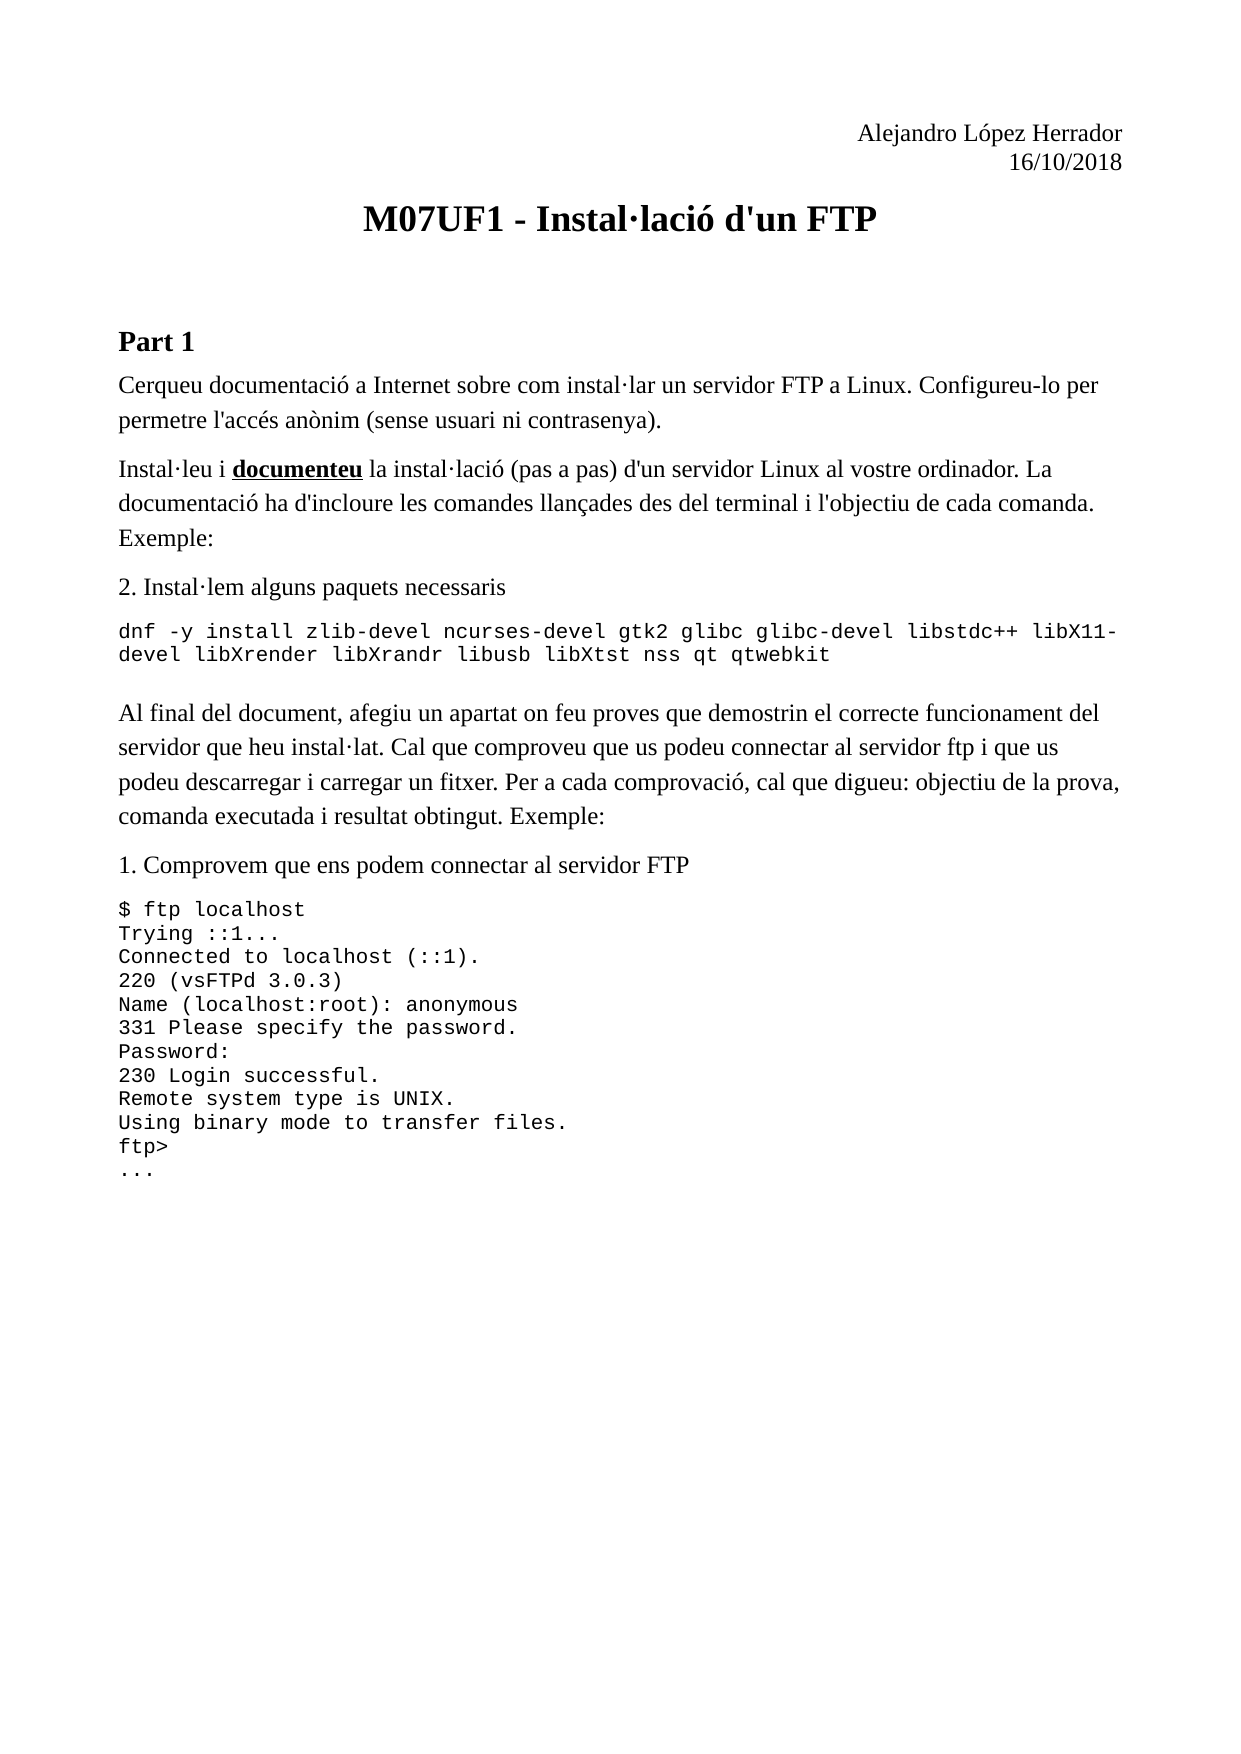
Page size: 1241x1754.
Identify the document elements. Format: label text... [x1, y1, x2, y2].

text Alejandro López Herrador [118, 118, 1122, 147]
text 1. Comprovem que ens podem connectar al servidor FTP [118, 850, 1122, 879]
text ftp> [118, 1136, 1122, 1159]
text 16/10/2018 [118, 147, 1122, 176]
text 2. Instal·lem alguns paquets necessaris [118, 572, 1122, 601]
text 331 Please specify the password. [118, 1017, 1122, 1041]
text ... [118, 1159, 1122, 1183]
text $ ftp localhost [118, 899, 1122, 923]
text Password: [118, 1041, 1122, 1065]
subtitle M07UF1 - Instal·lació d'un FTP [118, 196, 1122, 239]
text Remote system type is UNIX. [118, 1088, 1122, 1112]
text Connected to localhost (::1). [118, 946, 1122, 970]
text 220 (vsFTPd 3.0.3) [118, 970, 1122, 994]
text Name (localhost:root): anonymous [118, 994, 1122, 1017]
text Cerqueu documentació a Internet sobre com instal·lar un servidor FTP a Linux. Configureu-lo per permetre l'accés anònim (sense usuari ni contrasenya). [118, 370, 1122, 433]
text Al final del document, afegiu un apartat on feu proves que demostrin el correcte funcionament del servidor que heu instal·lat. Cal que comproveu que us podeu connectar al servidor ftp i que us podeu descarregar i carregar un fitxer. Per a cada comprovació, cal que digueu: objectiu de la prova, comanda executada i resultat obtingut. Exemple: [118, 698, 1122, 830]
text Trying ::1... [118, 923, 1122, 946]
text 230 Login successful. [118, 1065, 1122, 1088]
text dnf -y install zlib-devel ncurses-devel gtk2 glibc glibc-devel libstdc++ libX11-devel libXrender libXrandr libusb libXtst nss qt qtwebkit [118, 621, 1122, 668]
text Instal·leu i documenteu la instal·lació (pas a pas) d'un servidor Linux al vostre ordinador. La documentació ha d'incloure les comandes llançades des del terminal i l'objectiu de cada comanda. Exemple: [118, 454, 1122, 551]
subtitle Part 1 [118, 324, 1122, 358]
text Using binary mode to transfer files. [118, 1112, 1122, 1136]
